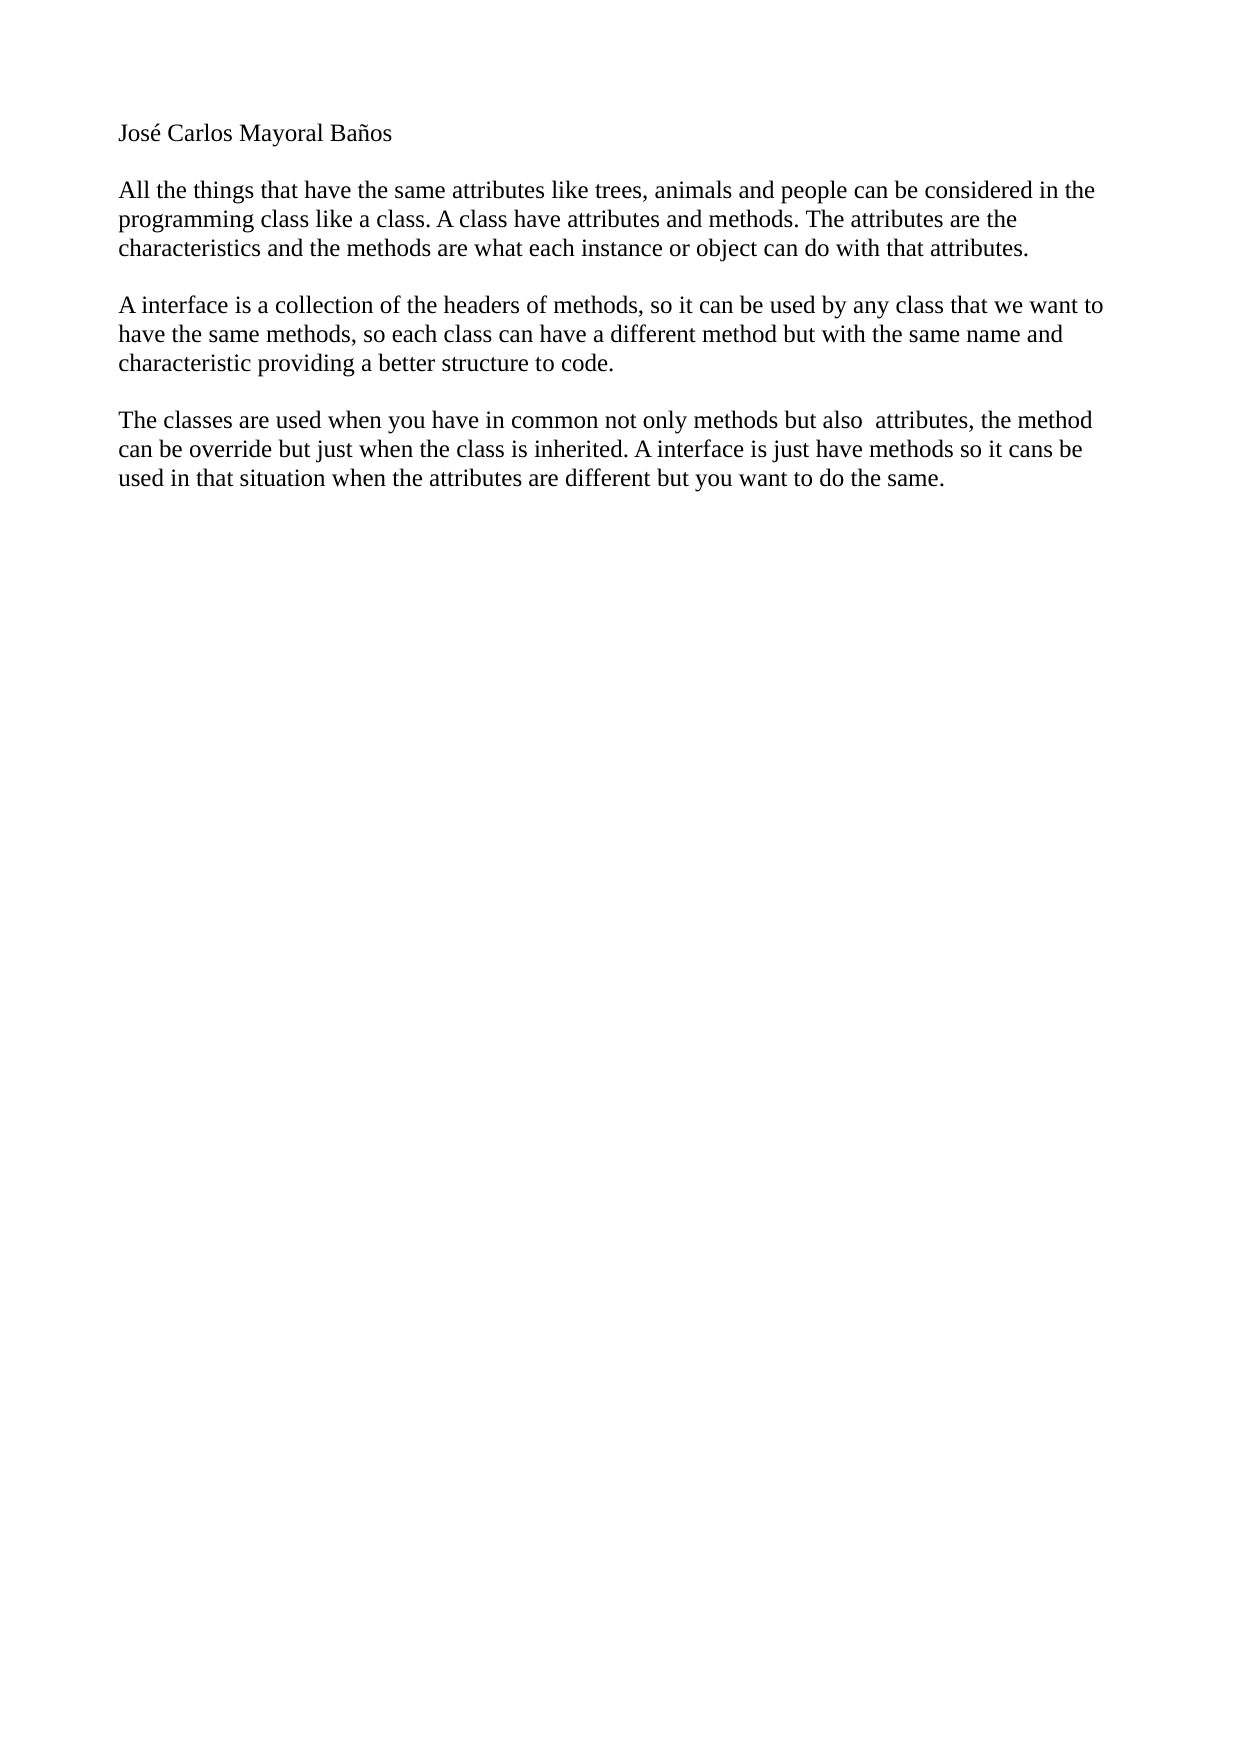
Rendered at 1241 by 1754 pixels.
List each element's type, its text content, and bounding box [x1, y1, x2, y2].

text The classes are used when you have in common not only methods but also attributes, the method can be override but just when the class is inherited. A interface is just have methods so it cans be used in that situation when the attributes are different but you want to do the same. [118, 406, 1122, 492]
text José Carlos Mayoral Baños [118, 118, 1122, 147]
text All the things that have the same attributes like trees, animals and people can be considered in the programming class like a class. A class have attributes and methods. The attributes are the characteristics and the methods are what each instance or object can do with that attributes. [118, 176, 1122, 262]
text A interface is a collection of the headers of methods, so it can be used by any class that we want to have the same methods, so each class can have a different method but with the same name and characteristic providing a better structure to code. [118, 291, 1122, 377]
